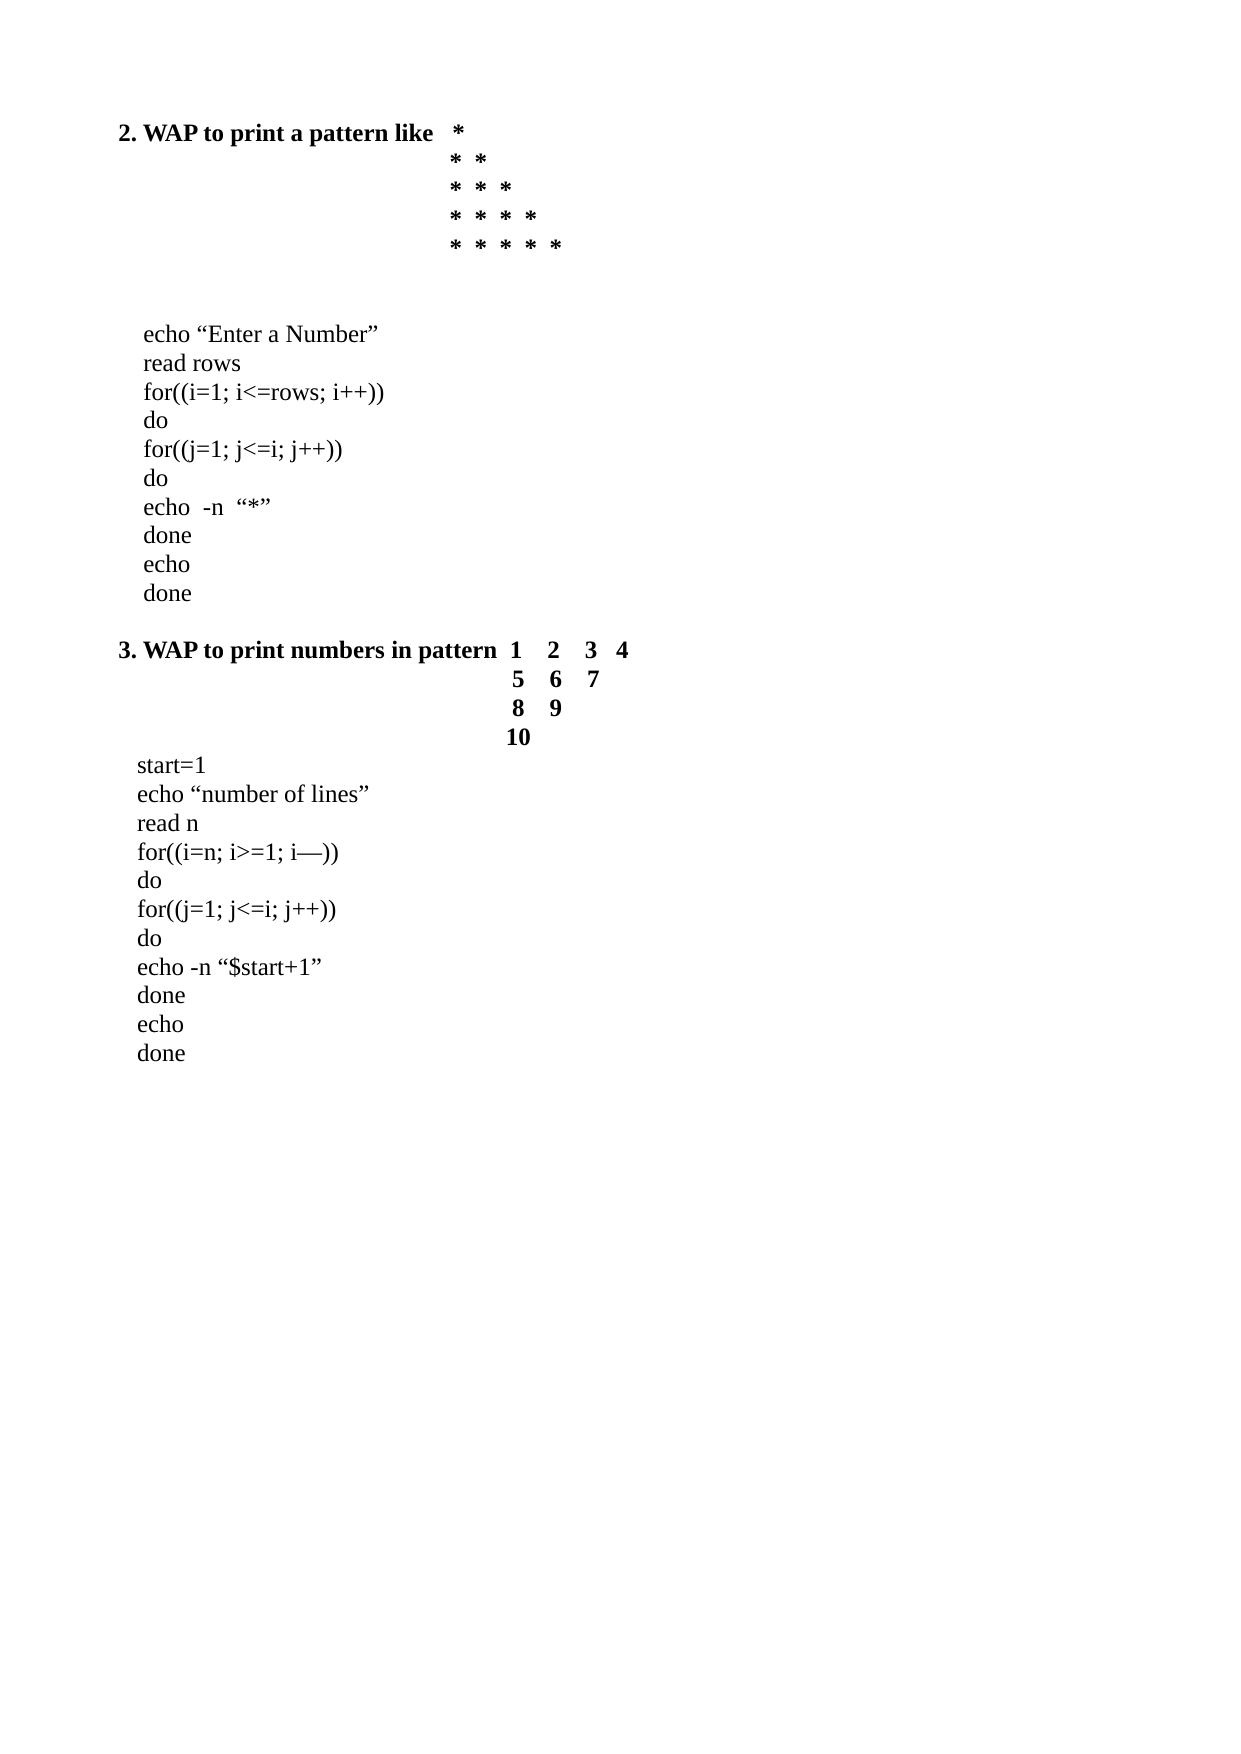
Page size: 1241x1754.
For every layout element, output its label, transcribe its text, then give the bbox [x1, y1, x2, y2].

text read n [118, 808, 1122, 837]
text echo -n “*” [118, 492, 1122, 521]
text done [118, 578, 1122, 607]
text done [118, 521, 1122, 549]
text 2. WAP to print a pattern like * [118, 118, 1122, 147]
text start=1 [118, 751, 1122, 779]
text 3. WAP to print numbers in pattern 1 2 3 4 [118, 636, 1122, 664]
text * * * [118, 176, 1122, 204]
text do [118, 406, 1122, 434]
text 8 9 [118, 693, 1122, 722]
text for((i=1; i<=rows; i++)) [118, 377, 1122, 406]
text done [118, 981, 1122, 1009]
text do [118, 866, 1122, 894]
text echo “Enter a Number” [118, 319, 1122, 348]
text 5 6 7 [118, 664, 1122, 693]
text for((j=1; j<=i; j++)) [118, 894, 1122, 923]
text do [118, 923, 1122, 952]
text read rows [118, 348, 1122, 377]
text echo [118, 549, 1122, 578]
text * * * * * [118, 233, 1122, 262]
text echo [118, 1009, 1122, 1038]
text echo -n “$start+1” [118, 952, 1122, 981]
text echo “number of lines” [118, 779, 1122, 808]
text do [118, 463, 1122, 492]
text * * * * [118, 204, 1122, 233]
text for((i=n; i>=1; i—)) [118, 837, 1122, 866]
text * * [118, 147, 1122, 176]
text for((j=1; j<=i; j++)) [118, 434, 1122, 463]
text done [118, 1038, 1122, 1067]
text 10 [118, 722, 1122, 751]
